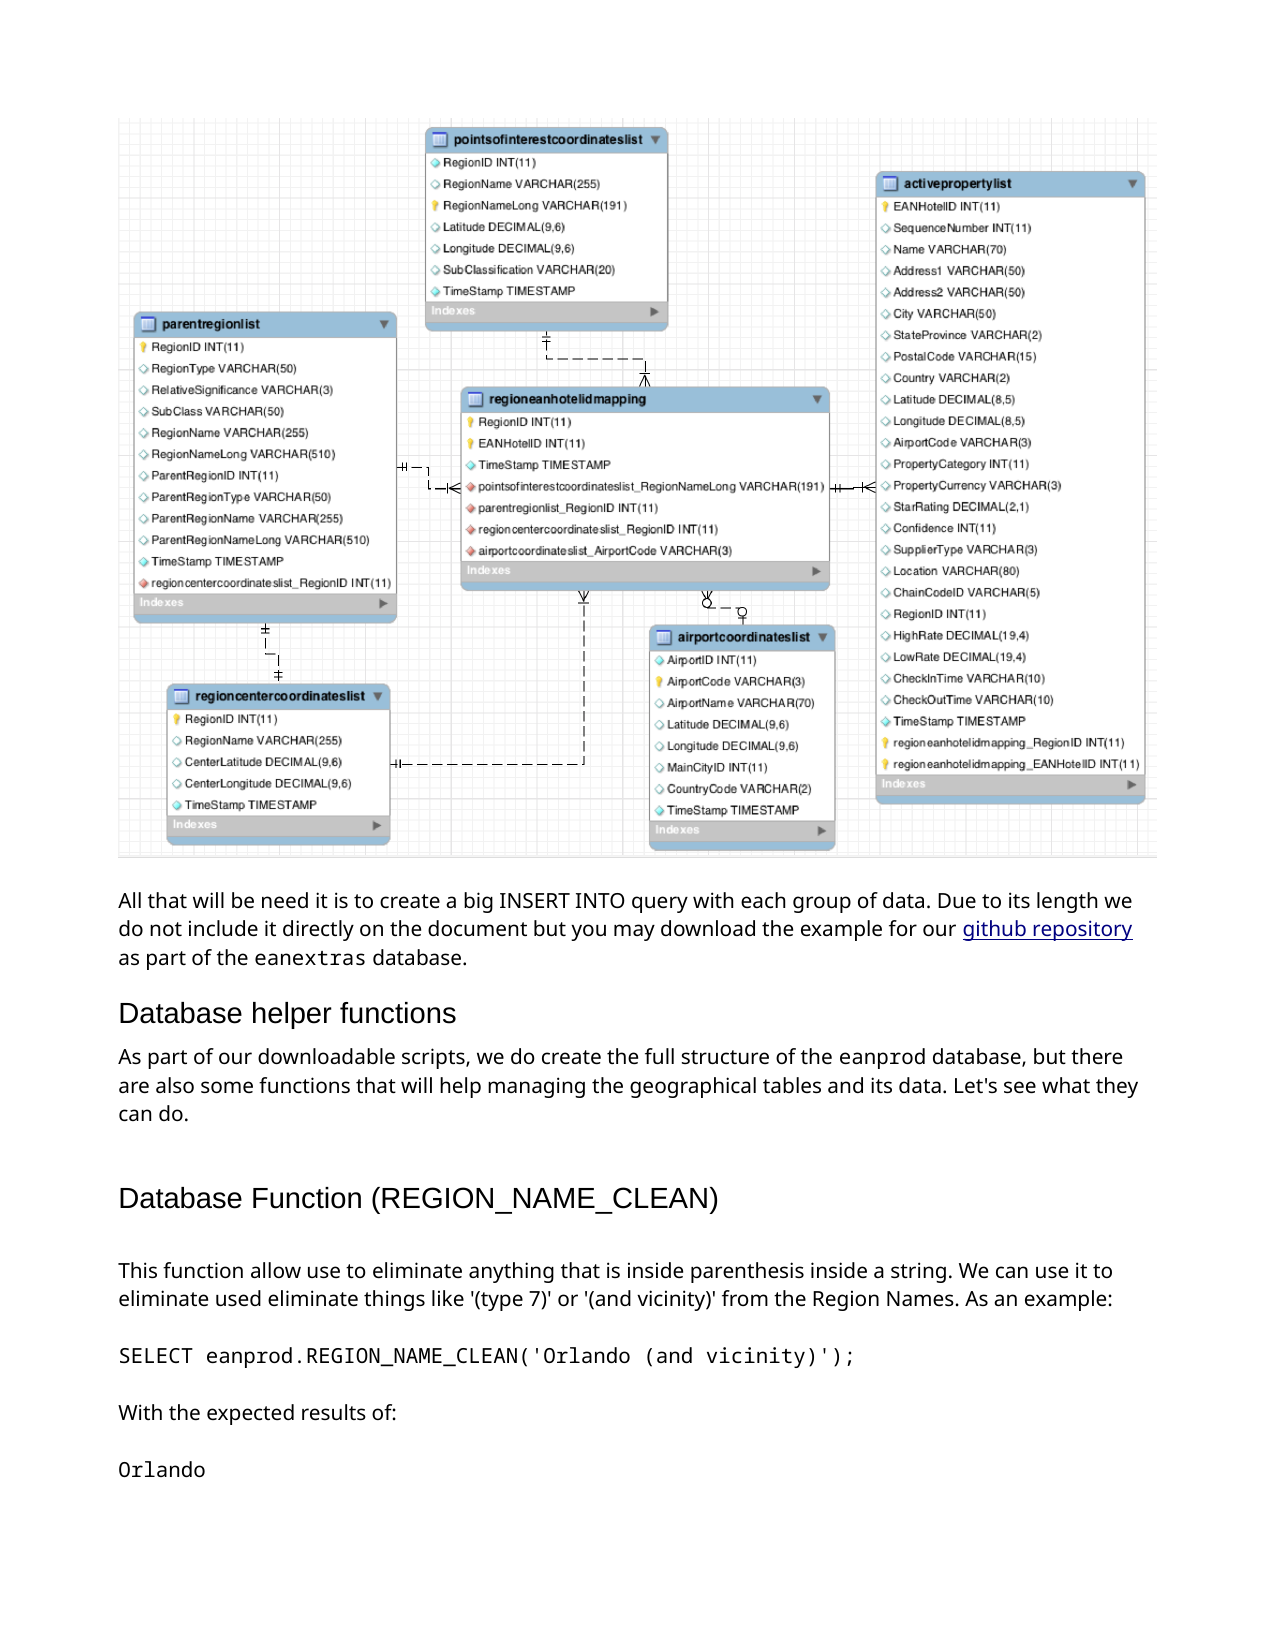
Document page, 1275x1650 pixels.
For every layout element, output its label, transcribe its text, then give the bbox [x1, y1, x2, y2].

text This function allow use to eliminate anything that is inside parenthesis inside a string. We can use it to eliminate used eliminate things like '(type 7)' or '(and vicinity)' from the Region Names. As an example: [118, 1256, 1157, 1313]
text SELECT eanprod.REGION_NAME_CLEAN('Orlando (and vicinity)'); [118, 1341, 1157, 1369]
subtitle Database Function (REGION_NAME_CLEAN) [118, 1181, 1157, 1215]
subtitle Database helper functions [118, 996, 1157, 1030]
text Orlando [118, 1455, 1157, 1483]
picture [118, 118, 1157, 858]
text With the expected results of: [118, 1398, 1157, 1426]
text All that will be need it is to create a big INSERT INTO query with each group of data. Due to its length we do not include it directly on the document but you may download the example for our github repository as part of the eanextras database. [118, 886, 1157, 971]
text As part of our downloadable scripts, we do create the full structure of the eanprod database, but there are also some functions that will help managing the geographical tables and its data. Let's see what they can do. [118, 1042, 1157, 1128]
